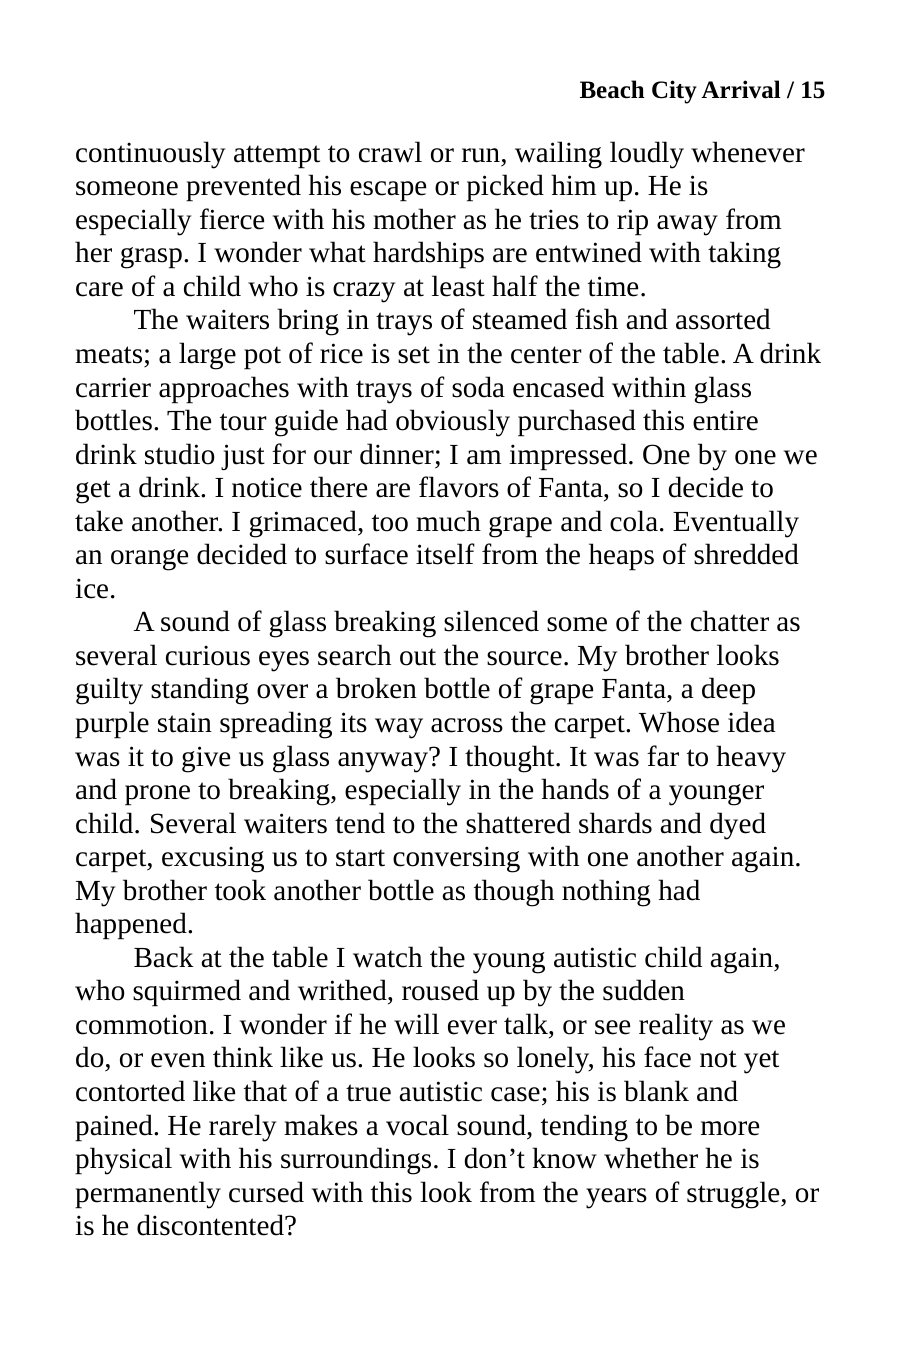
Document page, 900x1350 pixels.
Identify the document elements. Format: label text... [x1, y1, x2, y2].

text A sound of glass breaking silenced some of the chatter as several curious eyes search out the source. My brother looks guilty standing over a broken bottle of grape Fanta, a deep purple stain spreading its way across the carpet. Whose idea was it to give us glass anyway? I thought. It was far to heavy and prone to breaking, especially in the hands of a younger child. Several waiters tend to the shattered shards and dyed carpet, excusing us to start conversing with one another again. My brother took another bottle as though nothing had happened. [75, 604, 825, 940]
text Back at the table I watch the young autistic child again, who squirmed and writhed, roused up by the sudden commotion. I wonder if he will ever talk, or see reality as we do, or even think like us. He looks so lonely, his face not yet contorted like that of a true autistic case; his is blank and pained. He rarely makes a vocal sound, tending to be more physical with his surroundings. I don’t know whether he is permanently cursed with this look from the years of struggle, or is he discontented? [75, 940, 825, 1242]
text continuously attempt to crawl or run, wailing loudly whenever someone prevented his escape or picked him up. He is especially fierce with his mother as he tries to rip away from her grasp. I wonder what hardships are entwined with taking care of a child who is crazy at least half the time. [75, 135, 825, 303]
text The waiters bring in trays of steamed fish and assorted meats; a large pot of rice is set in the center of the table. A drink carrier approaches with trays of soda encased within glass bottles. The tour guide had obviously purchased this entire drink studio just for our dinner; I am impressed. One by one we get a drink. I notice there are flavors of Fanta, so I decide to take another. I grimaced, too much grape and cola. Eventually an orange decided to surface itself from the heaps of shredded ice. [75, 303, 825, 604]
